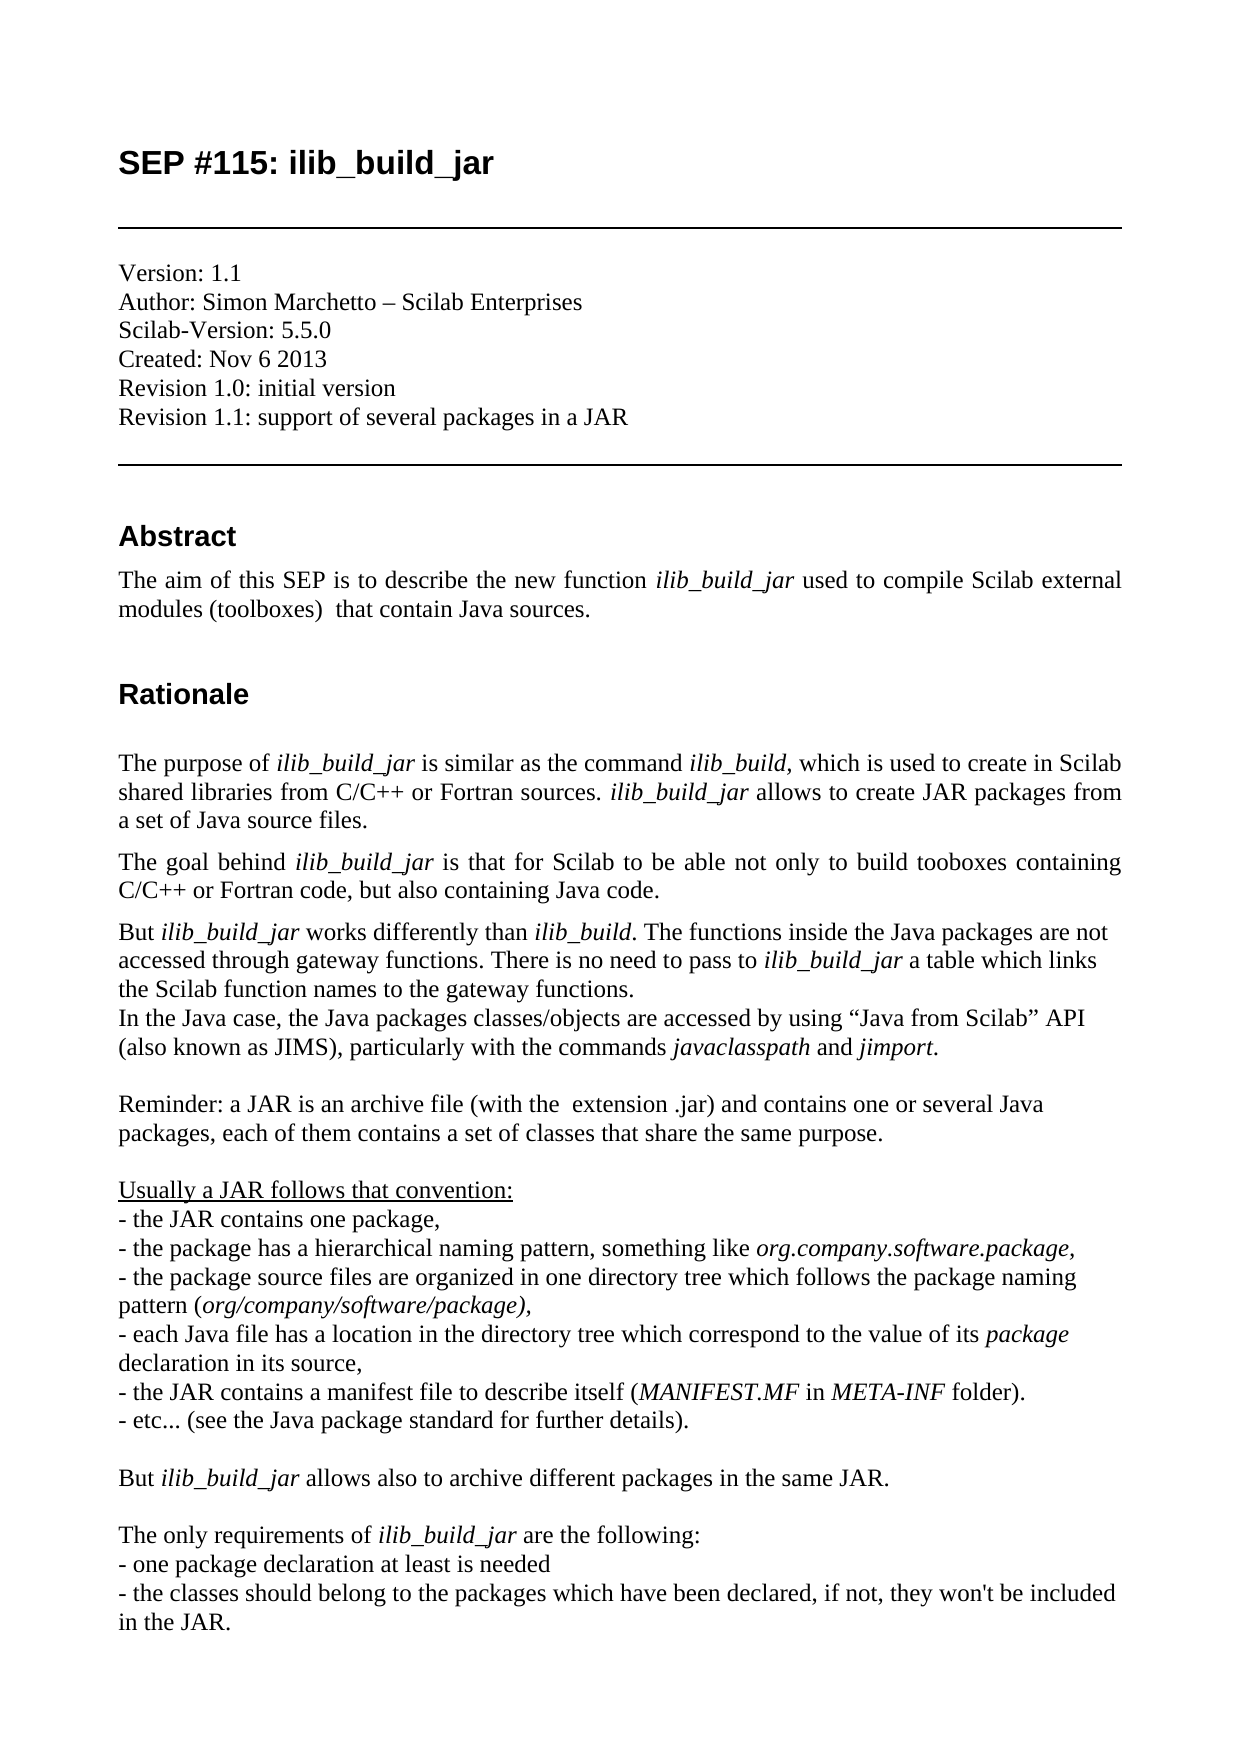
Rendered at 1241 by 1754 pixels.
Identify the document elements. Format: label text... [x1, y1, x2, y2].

text Usually a JAR follows that convention: [118, 1175, 1122, 1204]
subtitle The purpose of ilib_build_jar is similar as the command ilib_build, which is used to create in Scilab shared libraries from C/C++ or Fortran sources. ilib_build_jar allows to create JAR packages from a set of Java source files. [118, 748, 1122, 834]
text Revision 1.0: initial version [118, 373, 1122, 402]
text - the package has a hierarchical naming pattern, something like org.company.software.package, [118, 1233, 1122, 1262]
text - the JAR contains a manifest file to describe itself (MANIFEST.MF in META-INF folder). [118, 1377, 1122, 1405]
text Reminder: a JAR is an archive file (with the extension .jar) and contains one or several Java packages, each of them contains a set of classes that share the same purpose. [118, 1089, 1122, 1147]
subtitle Rationale [118, 677, 1122, 710]
text The goal behind ilib_build_jar is that for Scilab to be able not only to build tooboxes containing C/C++ or Fortran code, but also containing Java code. [118, 847, 1122, 904]
text - each Java file has a location in the directory tree which correspond to the value of its package declaration in its source, [118, 1319, 1122, 1377]
text But ilib_build_jar works differently than ilib_build. The functions inside the Java packages are not accessed through gateway functions. There is no need to pass to ilib_build_jar a table which links the Scilab function names to the gateway functions. [118, 917, 1122, 1003]
text Scilab-Version: 5.5.0 [118, 316, 1122, 344]
subtitle SEP #115: ilib_build_jar [118, 143, 1122, 182]
text Version: 1.1 [118, 258, 1122, 287]
text - the package source files are organized in one directory tree which follows the package naming pattern (org/company/software/package), [118, 1262, 1122, 1319]
text - the classes should belong to the packages which have been declared, if not, they won't be included in the JAR. [118, 1578, 1122, 1635]
text The aim of this SEP is to describe the new function ilib_build_jar used to compile Scilab external modules (toolboxes) that contain Java sources. [118, 566, 1122, 623]
subtitle Abstract [118, 519, 1122, 553]
text Revision 1.1: support of several packages in a JAR [118, 402, 1122, 431]
text Author: Simon Marchetto – Scilab Enterprises [118, 287, 1122, 316]
text - etc... (see the Java package standard for further details). [118, 1405, 1122, 1434]
text In the Java case, the Java packages classes/objects are accessed by using “Java from Scilab” API (also known as JIMS), particularly with the commands javaclasspath and jimport. [118, 1003, 1122, 1060]
text The only requirements of ilib_build_jar are the following: [118, 1520, 1122, 1549]
text Created: Nov 6 2013 [118, 344, 1122, 373]
text - one package declaration at least is needed [118, 1549, 1122, 1578]
text But ilib_build_jar allows also to archive different packages in the same JAR. [118, 1463, 1122, 1492]
text - the JAR contains one package, [118, 1204, 1122, 1233]
